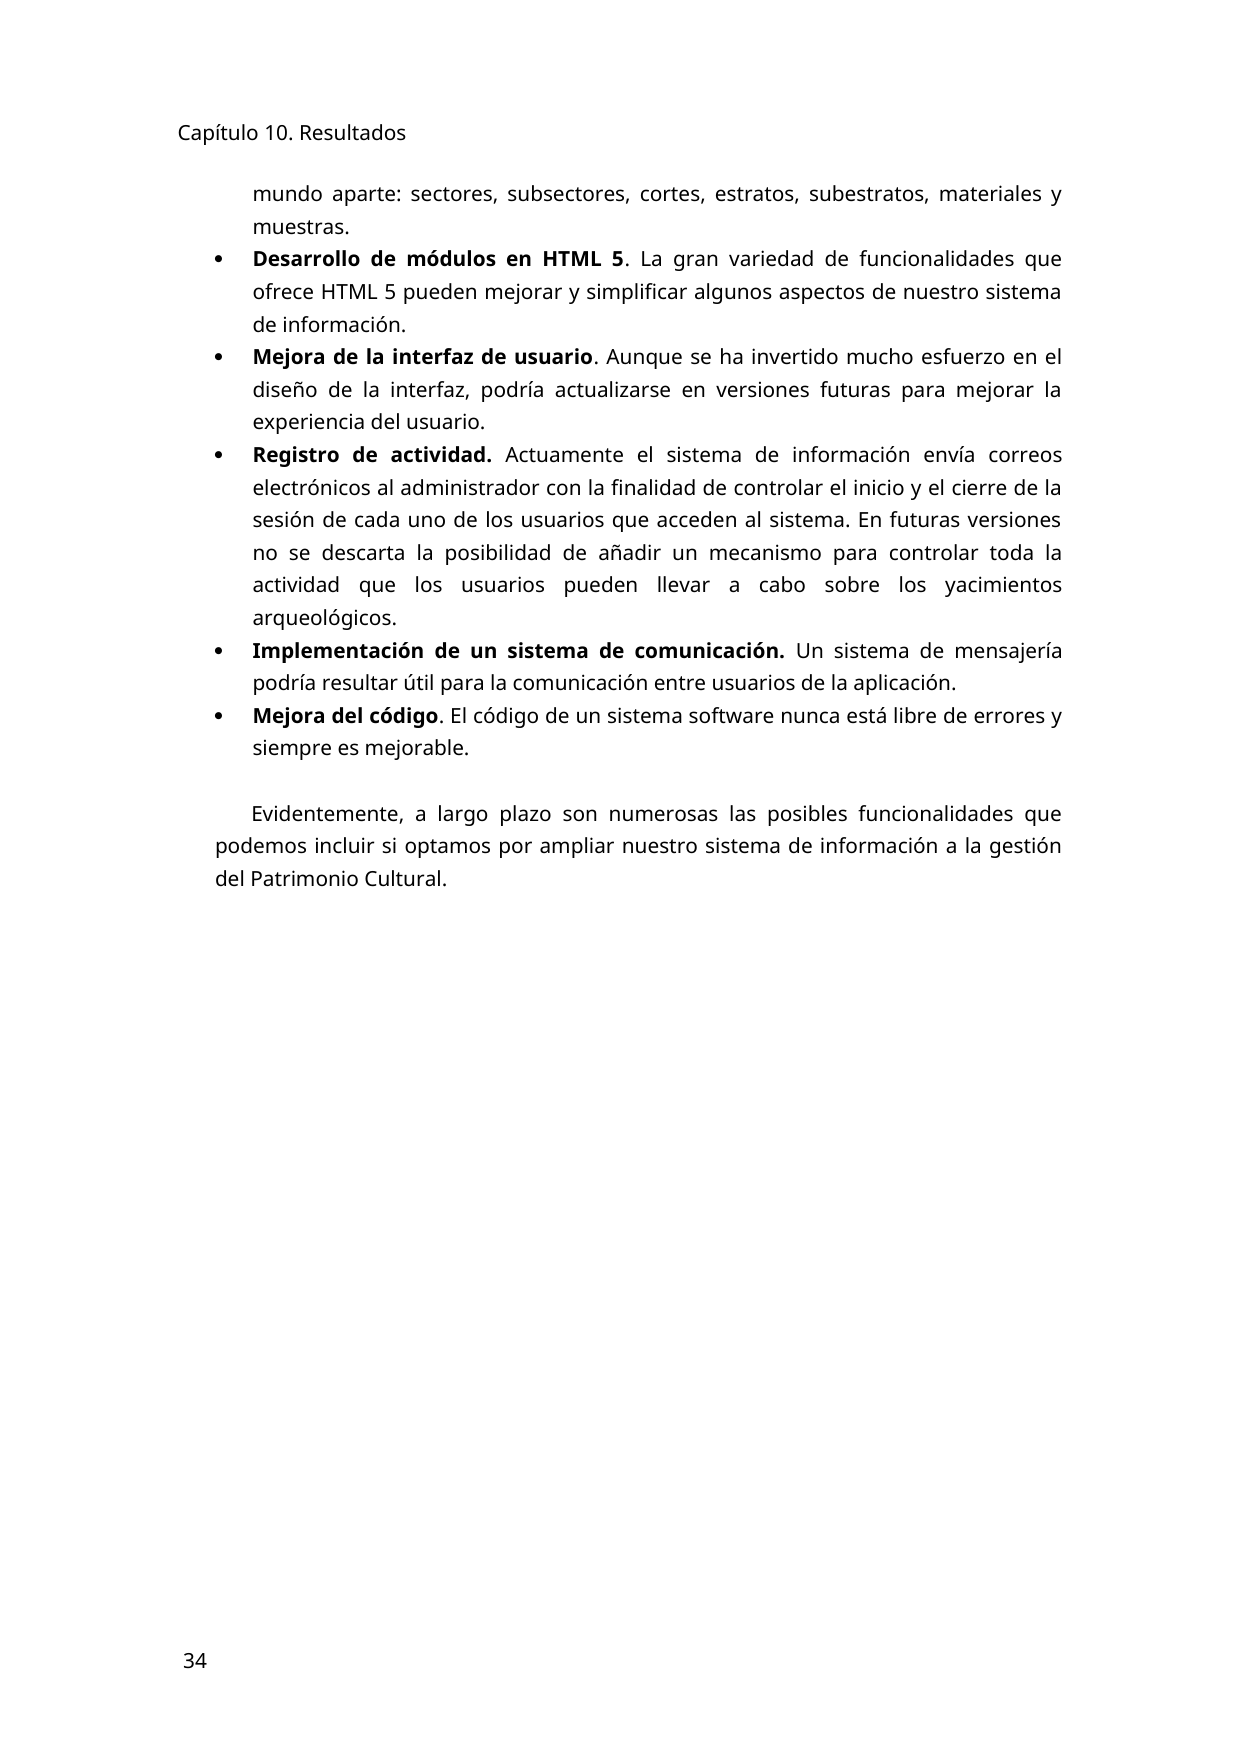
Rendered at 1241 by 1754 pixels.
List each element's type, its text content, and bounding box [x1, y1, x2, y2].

list Desarrollo de módulos en HTML 5. La gran variedad de funcionalidades que ofrece HTML 5 pueden mejorar y simplificar algunos aspectos de nuestro sistema de información. [215, 244, 1063, 338]
list mundo aparte: sectores, subsectores, cortes, estratos, subestratos, materiales y muestras. [215, 179, 1063, 240]
list Mejora del código. El código de un sistema software nunca está libre de errores y siempre es mejorable. [215, 701, 1063, 762]
list Mejora de la interfaz de usuario. Aunque se ha invertido mucho esfuerzo en el diseño de la interfaz, podría actualizarse en versiones futuras para mejorar la experiencia del usuario. [215, 342, 1063, 436]
text Evidentemente, a largo plazo son numerosas las posibles funcionalidades que podemos incluir si optamos por ampliar nuestro sistema de información a la gestión del Patrimonio Cultural. [215, 799, 1063, 892]
list Implementación de un sistema de comunicación. Un sistema de mensajería podría resultar útil para la comunicación entre usuarios de la aplicación. [215, 636, 1063, 697]
list Registro de actividad. Actuamente el sistema de información envía correos electrónicos al administrador con la finalidad de controlar el inicio y el cierre de la sesión de cada uno de los usuarios que acceden al sistema. En futuras versiones no se descarta la posibilidad de añadir un mecanismo para controlar toda la actividad que los usuarios pueden llevar a cabo sobre los yacimientos arqueológicos. [215, 440, 1063, 632]
